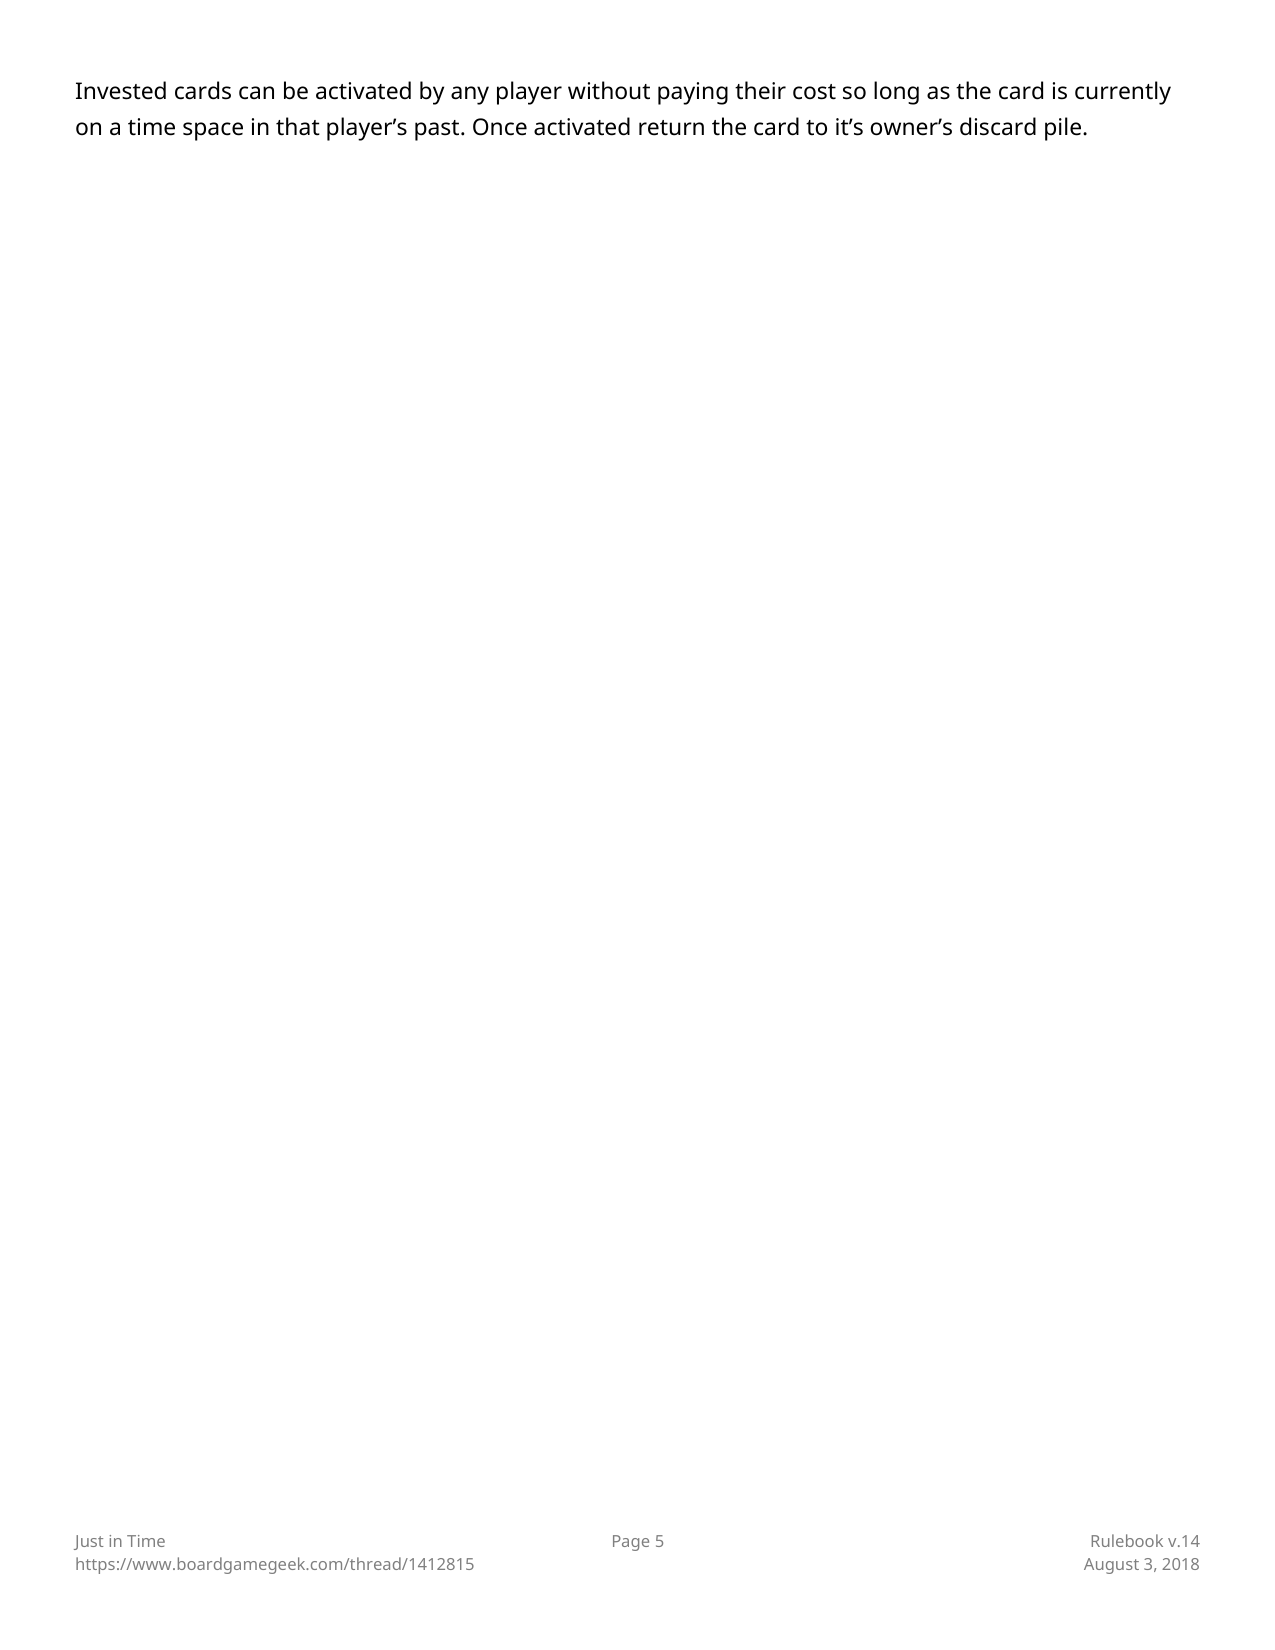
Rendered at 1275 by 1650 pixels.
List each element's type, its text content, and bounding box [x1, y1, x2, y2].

text Invested cards can be activated by any player without paying their cost so long as the card is currently on a time space in that player’s past. Once activated return the card to it’s owner’s discard pile. [75, 75, 1200, 142]
